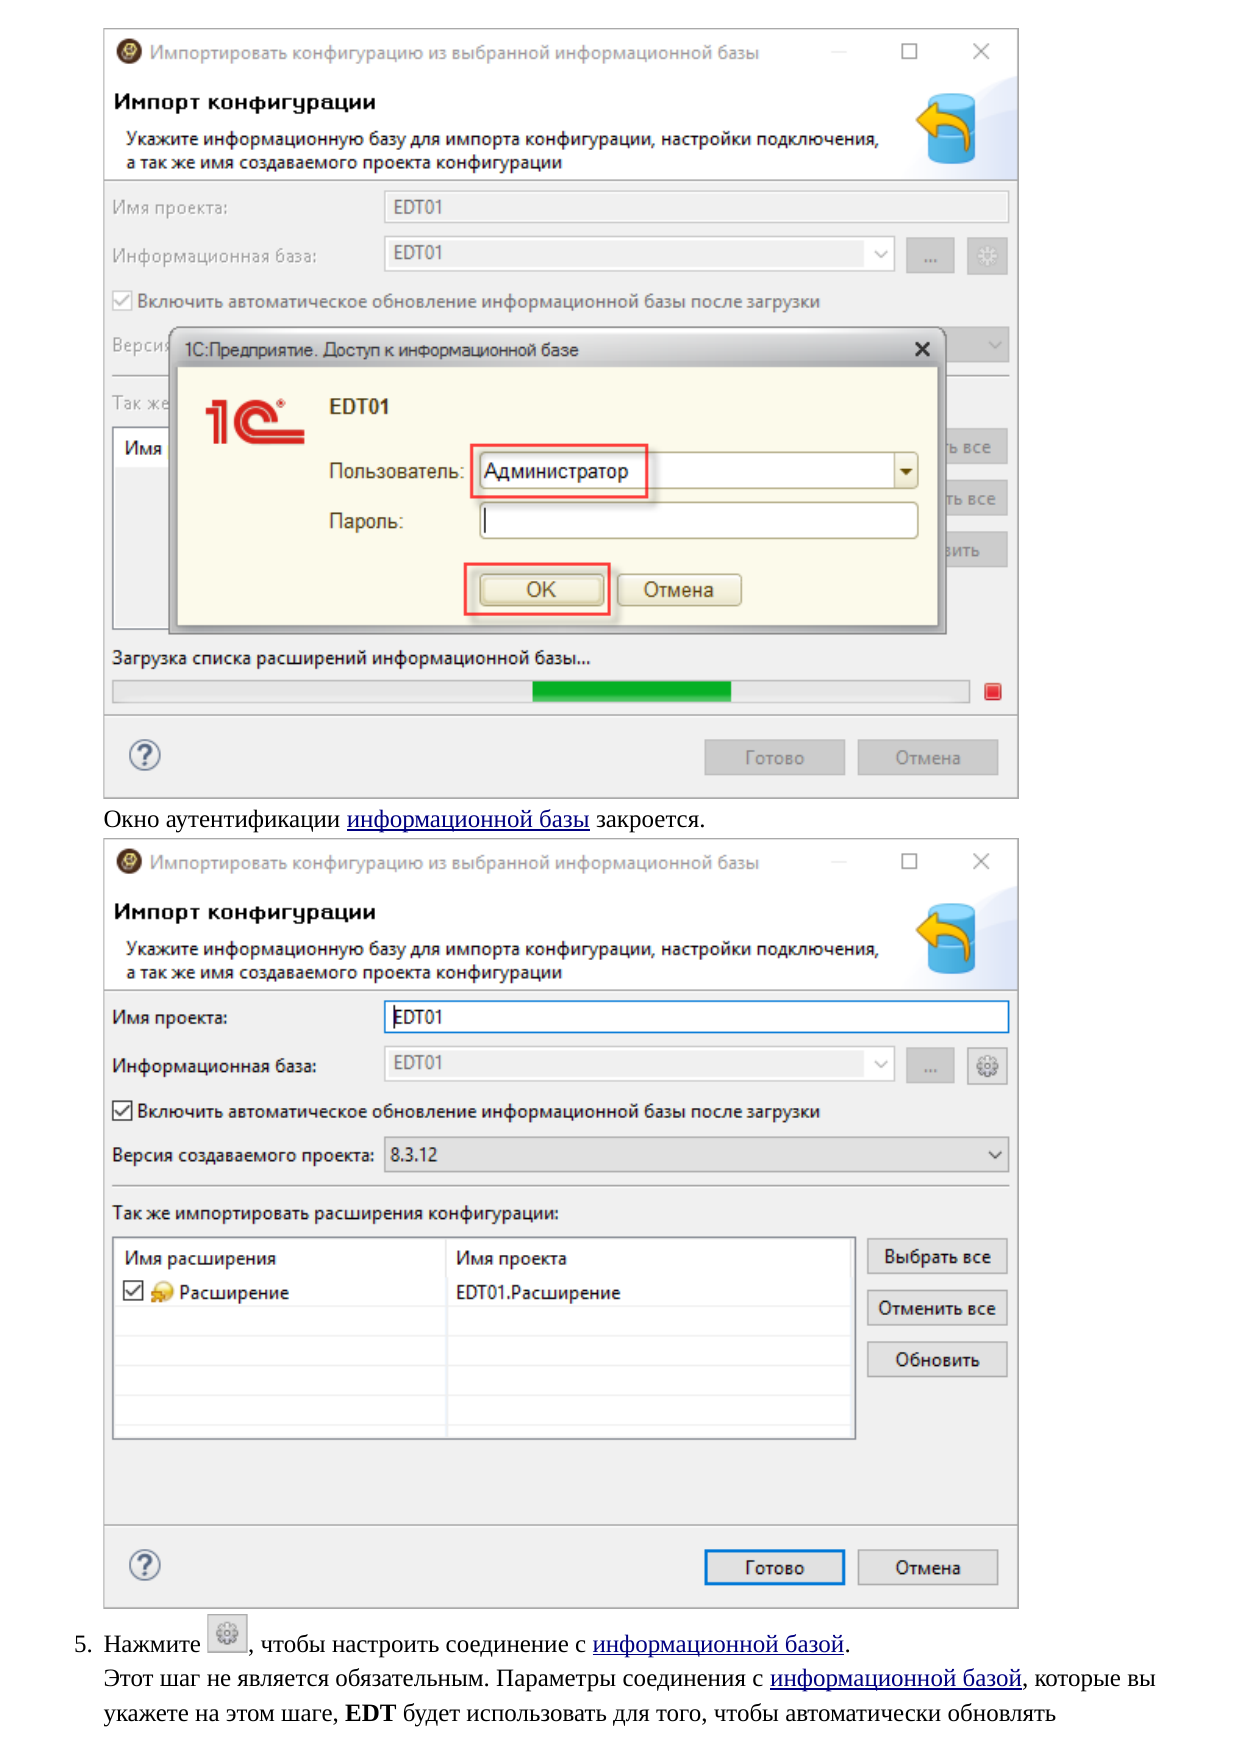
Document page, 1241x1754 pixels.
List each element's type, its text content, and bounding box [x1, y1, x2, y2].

picture [207, 1614, 248, 1653]
list Этот шаг не является обязательным. Параметры соединения с информационной базой, которые вы укажете на этом шаге, EDT будет использовать для того, чтобы автоматически обновлять [74, 1663, 1211, 1727]
picture [103, 838, 1019, 1609]
picture [103, 28, 1019, 799]
list Окно аутентификации информационной базы закроется. [74, 804, 1211, 833]
list Нажмите , чтобы настроить соединение с информационной базой. [74, 1615, 1211, 1658]
